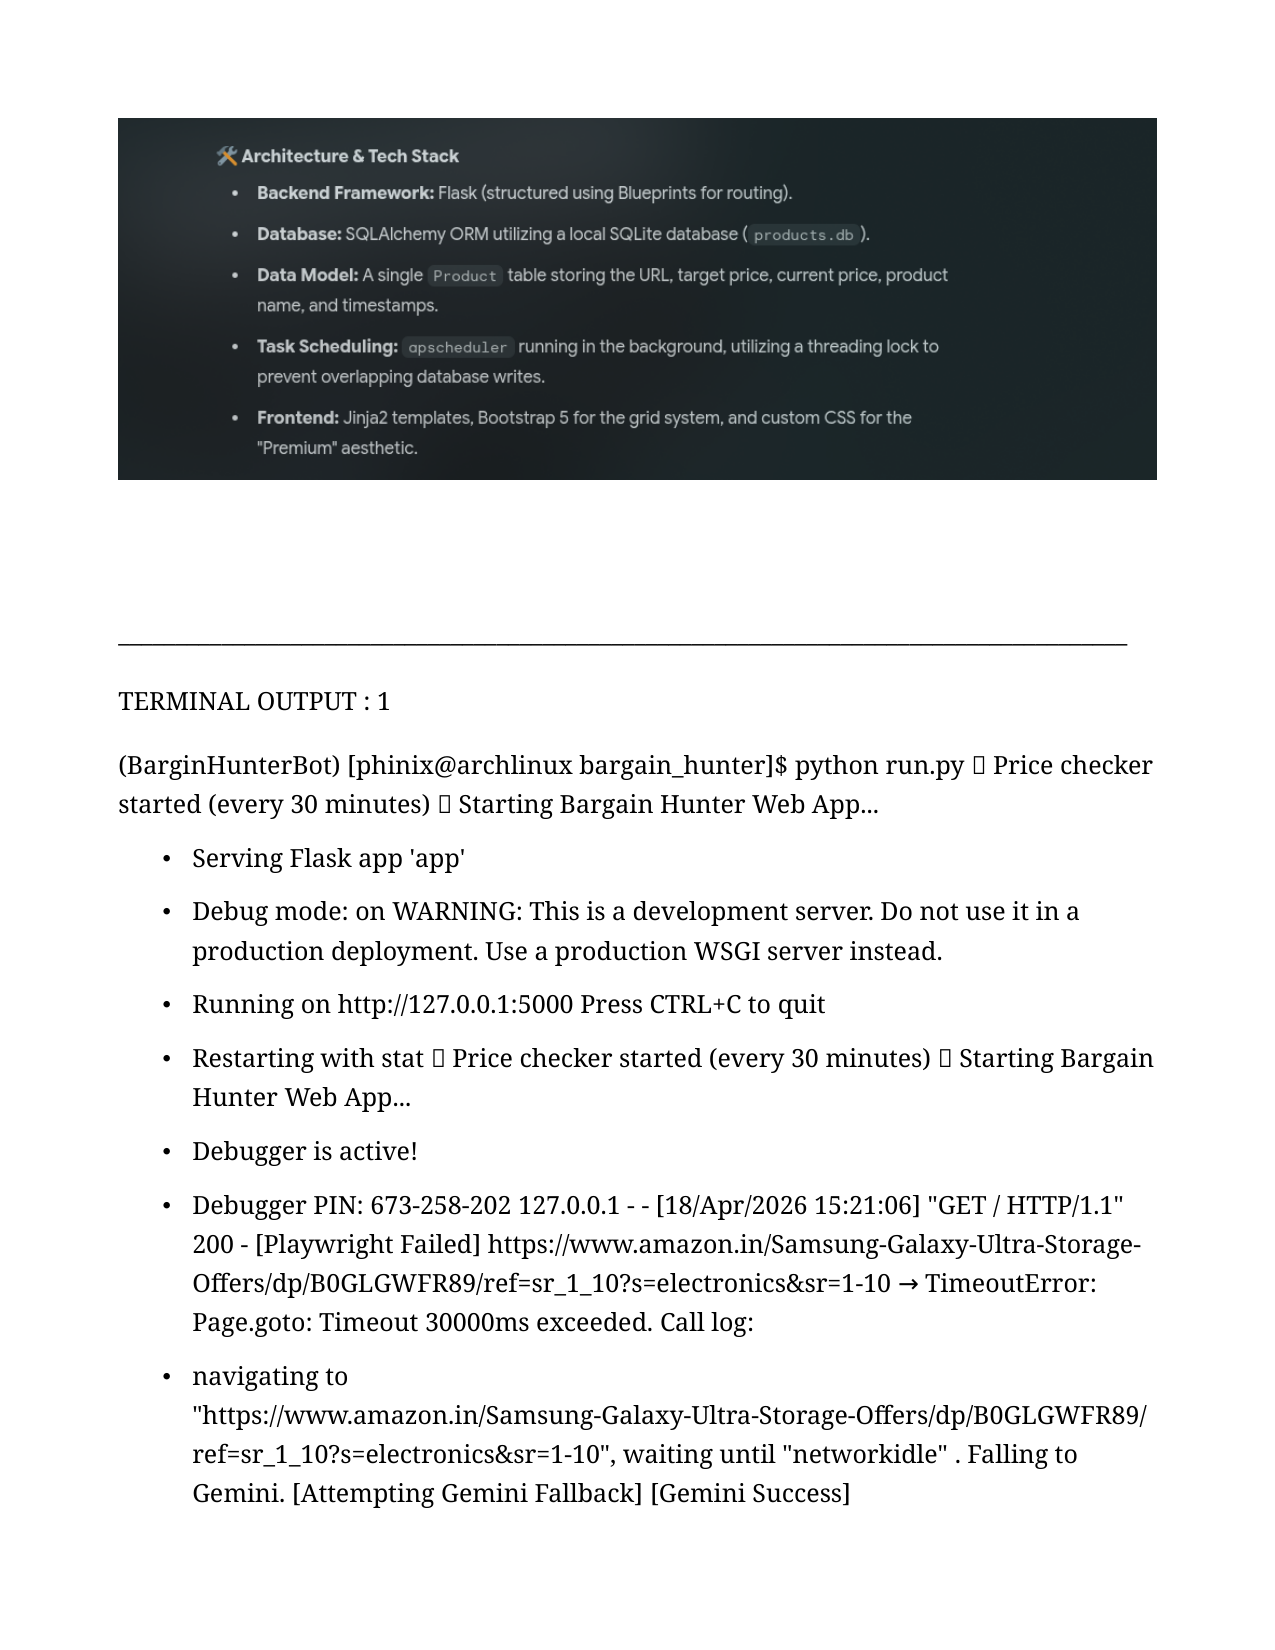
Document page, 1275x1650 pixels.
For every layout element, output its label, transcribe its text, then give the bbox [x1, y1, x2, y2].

list Restarting with stat ✅ Price checker started (every 30 minutes) 🚀 Starting Bargain Hunter Web App... [162, 1041, 1157, 1114]
list Debugger is active! [162, 1133, 1157, 1168]
text TERMINAL OUTPUT : 1 [118, 684, 1157, 718]
list Running on http://127.0.0.1:5000 Press CTRL+C to quit [162, 987, 1157, 1021]
picture [118, 118, 1157, 480]
list Debug mode: on WARNING: This is a development server. Do not use it in a production deployment. Use a production WSGI server instead. [162, 894, 1157, 967]
list Serving Flask app 'app' [162, 840, 1157, 874]
list navigating to "https://www.amazon.in/Samsung-Galaxy-Ultra-Storage-Offers/dp/B0GLGWFR89/ref=sr_1_10?s=electronics&sr=1-10", waiting until "networkidle" . Falling to Gemini. [Attempting Gemini Fallback] [Gemini Success] [162, 1358, 1157, 1510]
list Debugger PIN: 673-258-202 127.0.0.1 - - [18/Apr/2026 15:21:06] "GET / HTTP/1.1" 200 - [Playwright Failed] https://www.amazon.in/Samsung-Galaxy-Ultra-Storage-Offers/dp/B0GLGWFR89/ref=sr_1_10?s=electronics&sr=1-10 → TimeoutError: Page.goto: Timeout 30000ms exceeded. Call log: [162, 1187, 1157, 1339]
text ________________________________________________________________________________________ [118, 616, 1157, 650]
text (BarginHunterBot) [phinix@archlinux bargain_hunter]$ python run.py ✅ Price checker started (every 30 minutes) 🚀 Starting Bargain Hunter Web App... [118, 747, 1157, 821]
